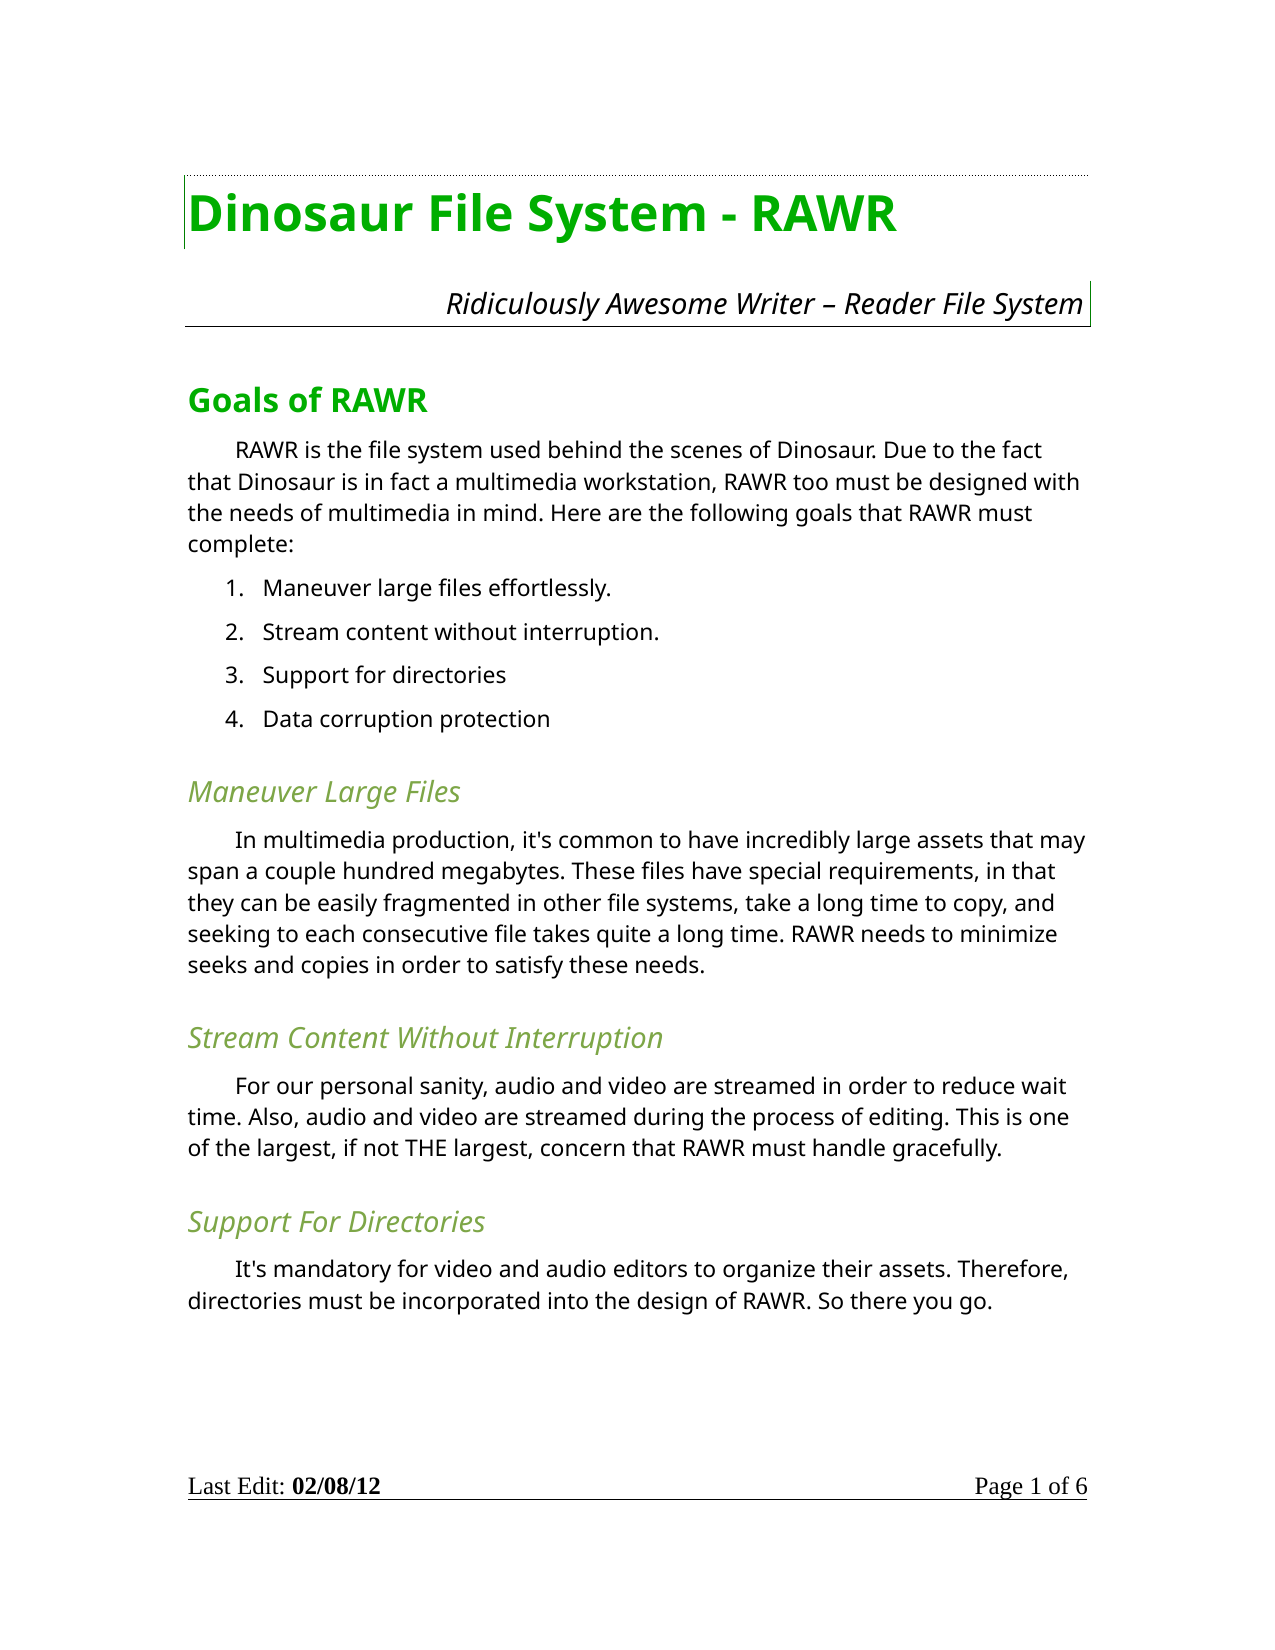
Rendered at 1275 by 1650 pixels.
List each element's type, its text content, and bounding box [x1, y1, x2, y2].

subtitle Ridiculously Awesome Writer – Reader File System [184, 281, 1090, 327]
subtitle Support For Directories [187, 1201, 1087, 1241]
list Stream content without interruption. [225, 616, 1087, 647]
list Data corruption protection [225, 703, 1087, 734]
title Dinosaur File System - RAWR [185, 175, 1090, 249]
subtitle Stream Content Without Interruption [187, 1018, 1087, 1057]
text In multimedia production, it's common to have incredibly large assets that may span a couple hundred megabytes. These files have special requirements, in that they can be easily fragmented in other file systems, take a long time to copy, and seeking to each consecutive file takes quite a long time. RAWR needs to minimize seeks and copies in order to satisfy these needs. [187, 824, 1087, 980]
list Maneuver large files effortlessly. [225, 572, 1087, 603]
text RAWR is the file system used behind the scenes of Dinosaur. Due to the fact that Dinosaur is in fact a multimedia workstation, RAWR too must be designed with the needs of multimedia in mind. Here are the following goals that RAWR must complete: [187, 434, 1087, 559]
text For our personal sanity, audio and video are streamed in order to reduce wait time. Also, audio and video are streamed during the process of editing. This is one of the largest, if not THE largest, concern that RAWR must handle gracefully. [187, 1070, 1087, 1164]
list Support for directories [225, 659, 1087, 691]
subtitle Goals of RAWR [187, 376, 1087, 422]
subtitle Maneuver Large Files [187, 772, 1087, 811]
text It's mandatory for video and audio editors to organize their assets. Therefore, directories must be incorporated into the design of RAWR. So there you go. [187, 1253, 1087, 1316]
